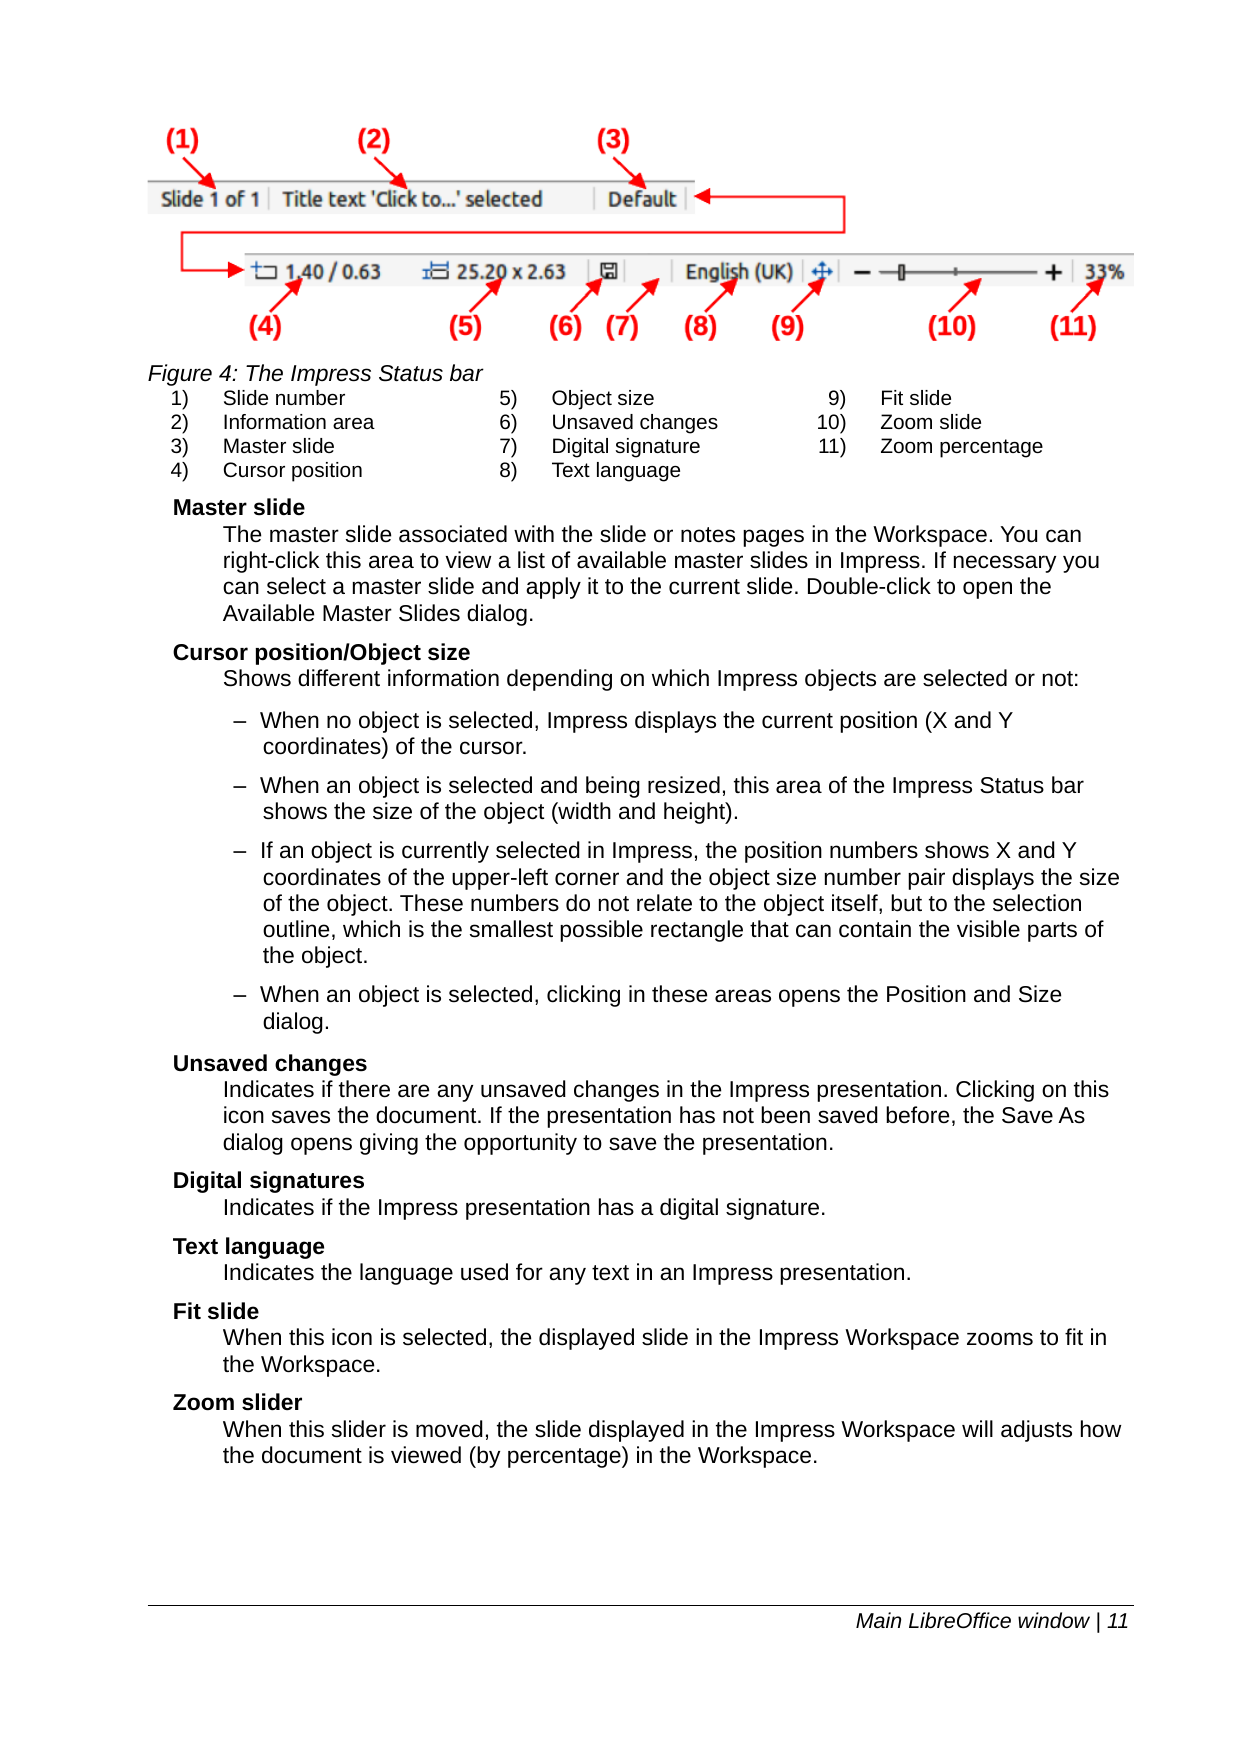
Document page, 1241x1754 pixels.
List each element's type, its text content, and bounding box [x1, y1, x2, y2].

list When an object is selected and being resized, this area of the Impress Status bar shows the size of the object (width and height). [230, 769, 1134, 824]
list Text language [518, 458, 805, 482]
text Master slide [173, 494, 1134, 521]
list Object size [518, 386, 805, 410]
list Information area [189, 410, 476, 434]
text The master slide associated with the slide or notes pages in the Workspace. You can right-click this area to view a list of available master slides in Impress. If necessary you can select a master slide and apply it to the current slide. Double-click to open the Available Master Slides dialog. [223, 521, 1134, 626]
text Figure 4: The Impress Status bar [148, 359, 1134, 386]
list Fit slide [846, 386, 1134, 410]
text Indicates if the Impress presentation has a digital signature. [223, 1194, 1134, 1220]
text Digital signatures [173, 1167, 1134, 1194]
list Unsaved changes [518, 410, 805, 434]
list Zoom percentage [846, 434, 1134, 458]
text Unsaved changes [173, 1049, 1134, 1076]
text Cursor position/Object size [173, 638, 1134, 665]
list Master slide [189, 434, 476, 458]
list Slide number [189, 386, 476, 410]
list Cursor position [189, 458, 476, 482]
list If an object is currently selected in Impress, the position numbers shows X and Y coordinates of the upper‑left corner and the object size number pair displays the size of the object. These numbers do not relate to the object itself, but to the selection outline, which is the smallest possible rectangle that can contain the visible parts of the object. [230, 834, 1134, 969]
list When an object is selected, clicking in these areas opens the Position and Size dialog. [230, 978, 1134, 1037]
text Indicates if there are any unsaved changes in the Impress presentation. Clicking on this icon saves the document. If the presentation has not been saved before, the Save As dialog opens giving the opportunity to save the presentation. [223, 1076, 1134, 1155]
list When no object is selected, Impress displays the current position (X and Y coordinates) of the cursor. [230, 704, 1134, 759]
picture [147, 118, 1134, 347]
list Digital signature [518, 434, 805, 458]
text Fit slide [173, 1298, 1134, 1324]
text When this icon is selected, the displayed slide in the Impress Workspace zooms to fit in the Workspace. [223, 1324, 1134, 1377]
text Zoom slider [173, 1389, 1134, 1416]
list Zoom slide [846, 410, 1134, 434]
text Indicates the language used for any text in an Impress presentation. [223, 1259, 1134, 1285]
text Text language [173, 1233, 1134, 1259]
text When this slider is moved, the slide displayed in the Impress Workspace will adjusts how the document is viewed (by percentage) in the Workspace. [223, 1416, 1134, 1468]
text Shows different information depending on which Impress objects are selected or not: [223, 665, 1134, 691]
